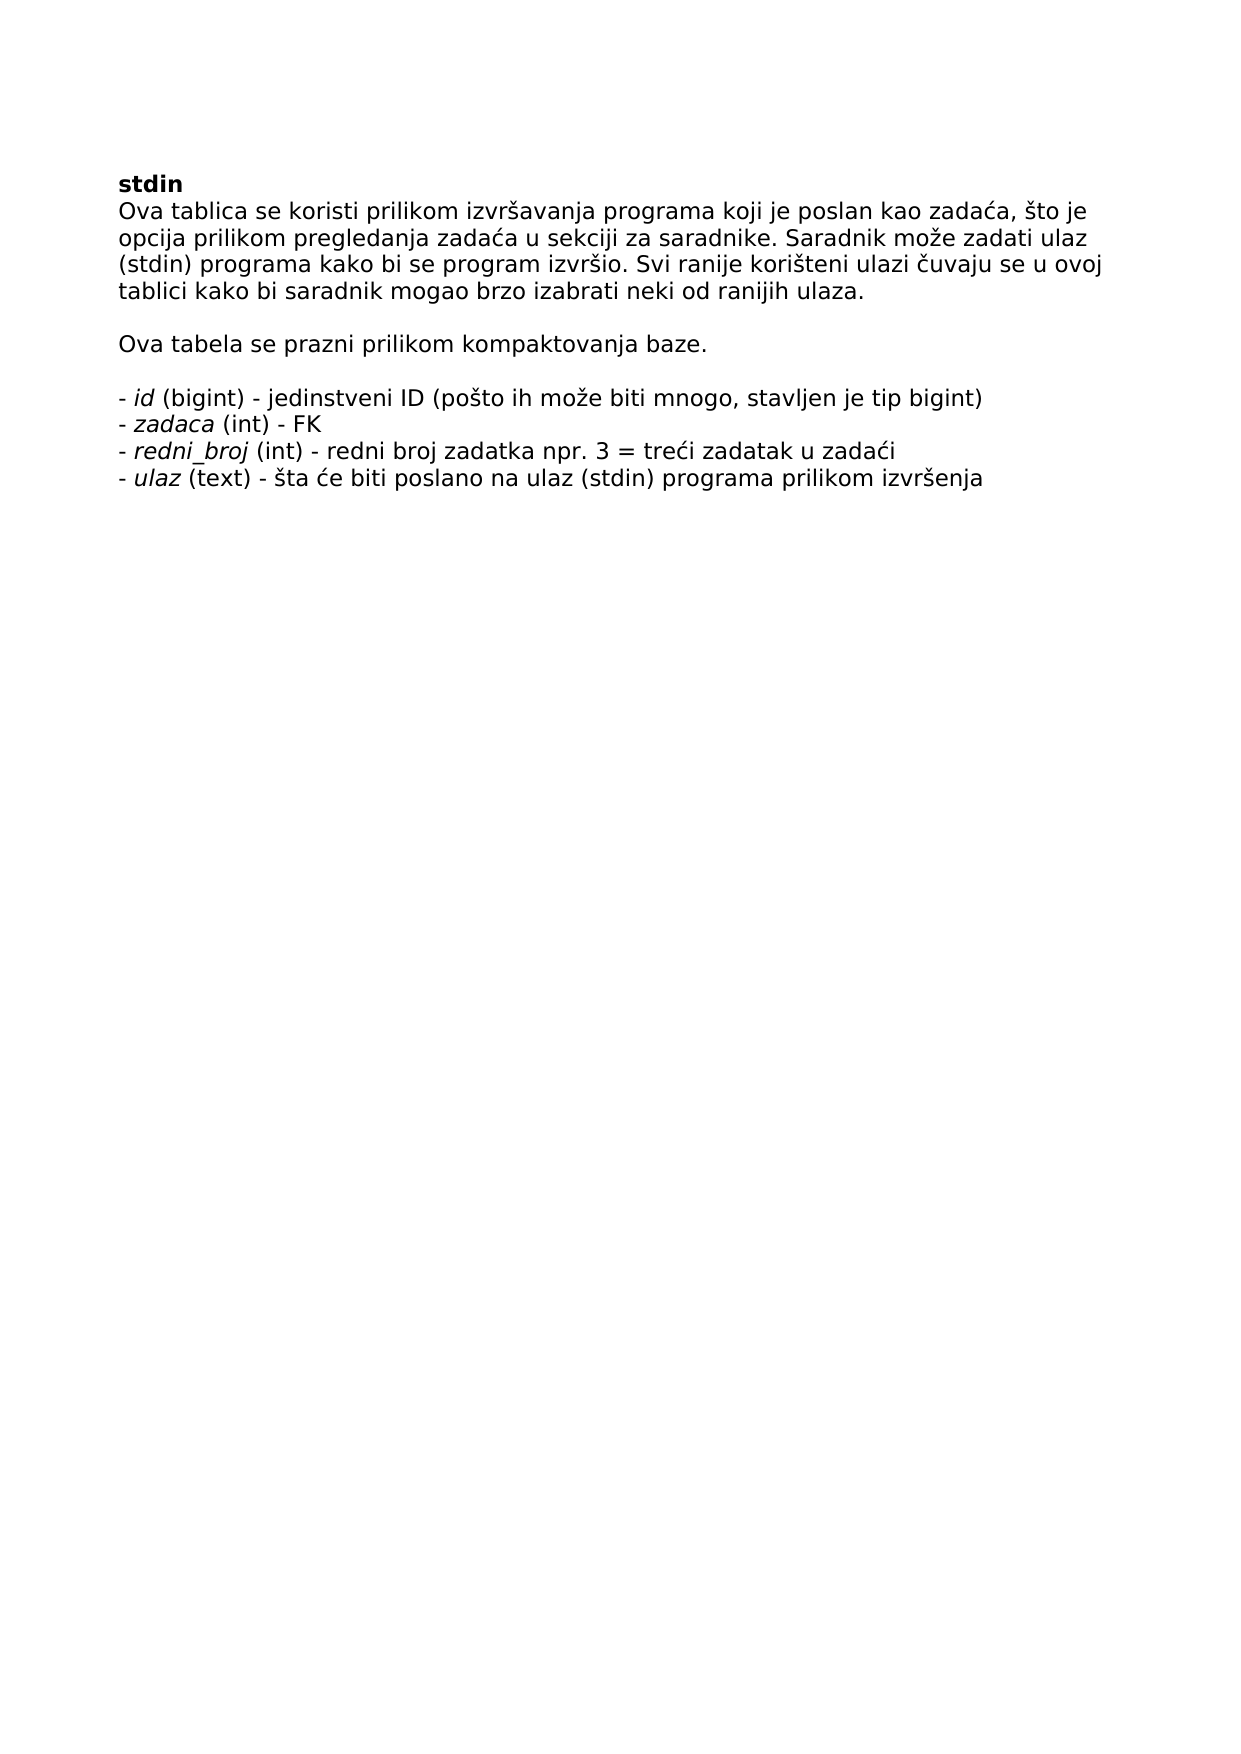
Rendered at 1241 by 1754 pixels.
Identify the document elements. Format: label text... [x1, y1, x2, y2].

text Ova tablica se koristi prilikom izvršavanja programa koji je poslan kao zadaća, što je opcija prilikom pregledanja zadaća u sekciji za saradnike. Saradnik može zadati ulaz (stdin) programa kako bi se program izvršio. Svi ranije korišteni ulazi čuvaju se u ovoj tablici kako bi saradnik mogao brzo izabrati neki od ranijih ulaza. [118, 198, 1122, 305]
text - id (bigint) - jedinstveni ID (pošto ih može biti mnogo, stavljen je tip bigint) [118, 385, 1122, 411]
text stdin [118, 171, 1122, 198]
text Ova tabela se prazni prilikom kompaktovanja baze. [118, 331, 1122, 358]
text - redni_broj (int) - redni broj zadatka npr. 3 = treći zadatak u zadaći [118, 438, 1122, 465]
text - zadaca (int) - FK [118, 411, 1122, 438]
text - ulaz (text) - šta će biti poslano na ulaz (stdin) programa prilikom izvršenja [118, 465, 1122, 491]
